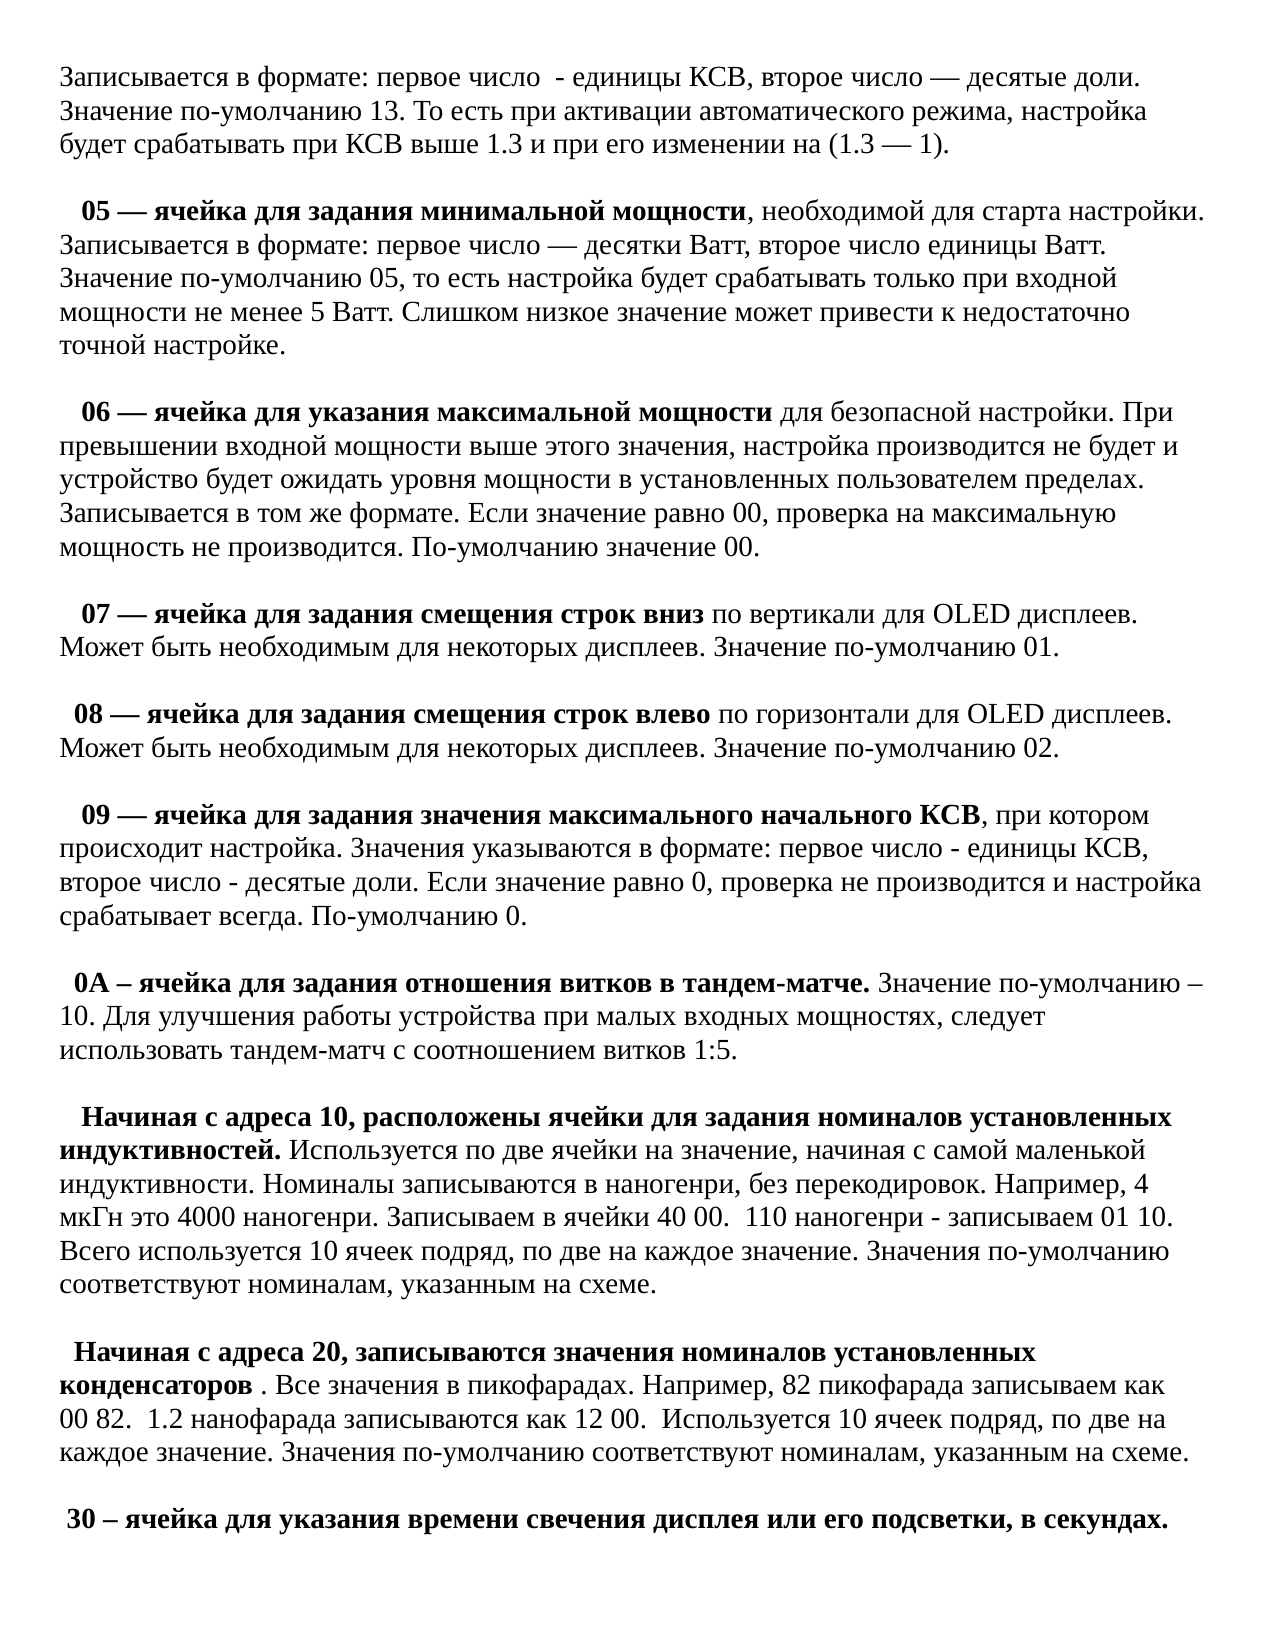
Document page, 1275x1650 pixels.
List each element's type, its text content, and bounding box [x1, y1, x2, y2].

text 0А – ячейка для задания отношения витков в тандем-матче. Значение по-умолчанию – 10. Для улучшения работы устройства при малых входных мощностях, следует использовать тандем-матч с соотношением витков 1:5. [59, 965, 1216, 1065]
text Начиная с адреса 10, расположены ячейки для задания номиналов установленных индуктивностей. Используется по две ячейки на значение, начиная с самой маленькой индуктивности. Номиналы записываются в наногенри, без перекодировок. Например, 4 мкГн это 4000 наногенри. Записываем в ячейки 40 00. 110 наногенри - записываем 01 10. Всего используется 10 ячеек подряд, по две на каждое значение. Значения по-умолчанию соответствуют номиналам, указанным на схеме. [59, 1099, 1216, 1300]
text 07 — ячейка для задания смещения строк вниз по вертикали для OLED дисплеев. Может быть необходимым для некоторых дисплеев. Значение по-умолчанию 01. [59, 596, 1216, 663]
text Записывается в формате: первое число — десятки Ватт, второе число единицы Ватт. Значение по-умолчанию 05, то есть настройка будет срабатывать только при входной мощности не менее 5 Ватт. Слишком низкое значение может привести к недостаточно точной настройке. [59, 227, 1216, 361]
text 05 — ячейка для задания минимальной мощности, необходимой для старта настройки. [59, 193, 1216, 227]
text 09 — ячейка для задания значения максимального начального КСВ, при котором происходит настройка. Значения указываются в формате: первое число - единицы КСВ, второе число - десятые доли. Если значение равно 0, проверка не производится и настройка срабатывает всегда. По-умолчанию 0. [59, 797, 1216, 931]
text Записывается в формате: первое число - единицы КСВ, второе число — десятые доли. Значение по-умолчанию 13. То есть при активации автоматического режима, настройка будет срабатывать при КСВ выше 1.3 и при его изменении на (1.3 — 1). [59, 59, 1216, 160]
text 00 82. 1.2 нанофарада записываются как 12 00. Используется 10 ячеек подряд, по две на каждое значение. Значения по-умолчанию соответствуют номиналам, указанным на схеме. [59, 1401, 1216, 1468]
text Начиная с адреса 20, записываются значения номиналов установленных конденсаторов . Все значения в пикофарадах. Например, 82 пикофарада записываем как [59, 1334, 1216, 1401]
text 08 — ячейка для задания смещения строк влево по горизонтали для OLED дисплеев. Может быть необходимым для некоторых дисплеев. Значение по-умолчанию 02. [59, 696, 1216, 763]
text 30 – ячейка для указания времени свечения дисплея или его подсветки, в секундах. [59, 1501, 1216, 1535]
text 06 — ячейка для указания максимальной мощности для безопасной настройки. При превышении входной мощности выше этого значения, настройка производится не будет и устройство будет ожидать уровня мощности в установленных пользователем пределах. Записывается в том же формате. Если значение равно 00, проверка на максимальную мощность не производится. По-умолчанию значение 00. [59, 394, 1216, 562]
